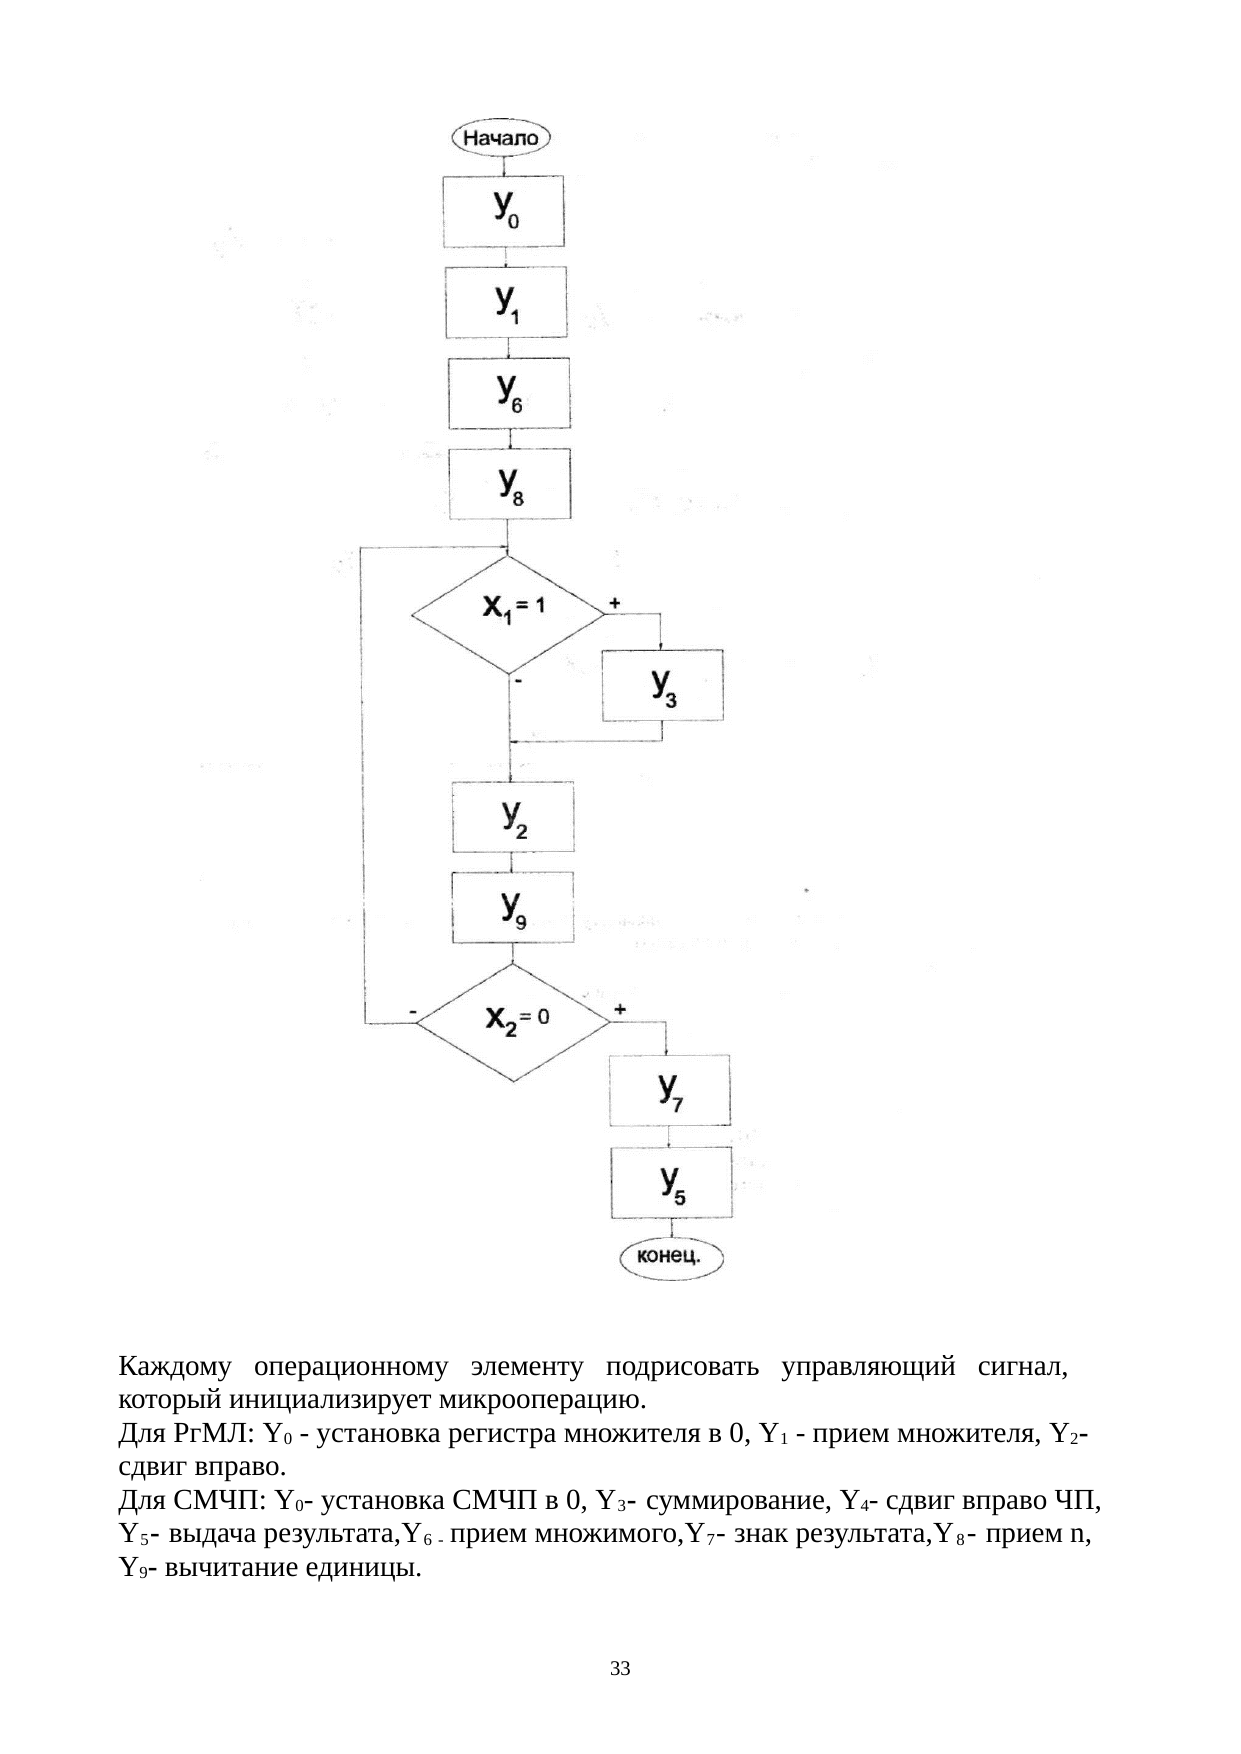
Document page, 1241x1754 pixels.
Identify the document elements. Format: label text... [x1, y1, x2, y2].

text Каждому операционному элементу подрисовать управляющий сигнал, который инициализирует микрооперацию. [118, 1348, 1122, 1415]
text Для СМЧП: Y0- установка СМЧП в 0, Y3- суммирование, Y4- сдвиг вправо ЧП, [118, 1482, 1122, 1515]
text Y9- вычитание единицы. [118, 1549, 1122, 1582]
text Для РгМЛ: Y0 - установка регистра множителя в 0, Y1 - прием множителя, Y2- сдвиг вправо. [118, 1415, 1122, 1482]
text Y5- выдача результата,Y6 - прием множимого,Y7- знак результата,Y8- прием n, [118, 1515, 1122, 1549]
picture [199, 118, 1041, 1281]
